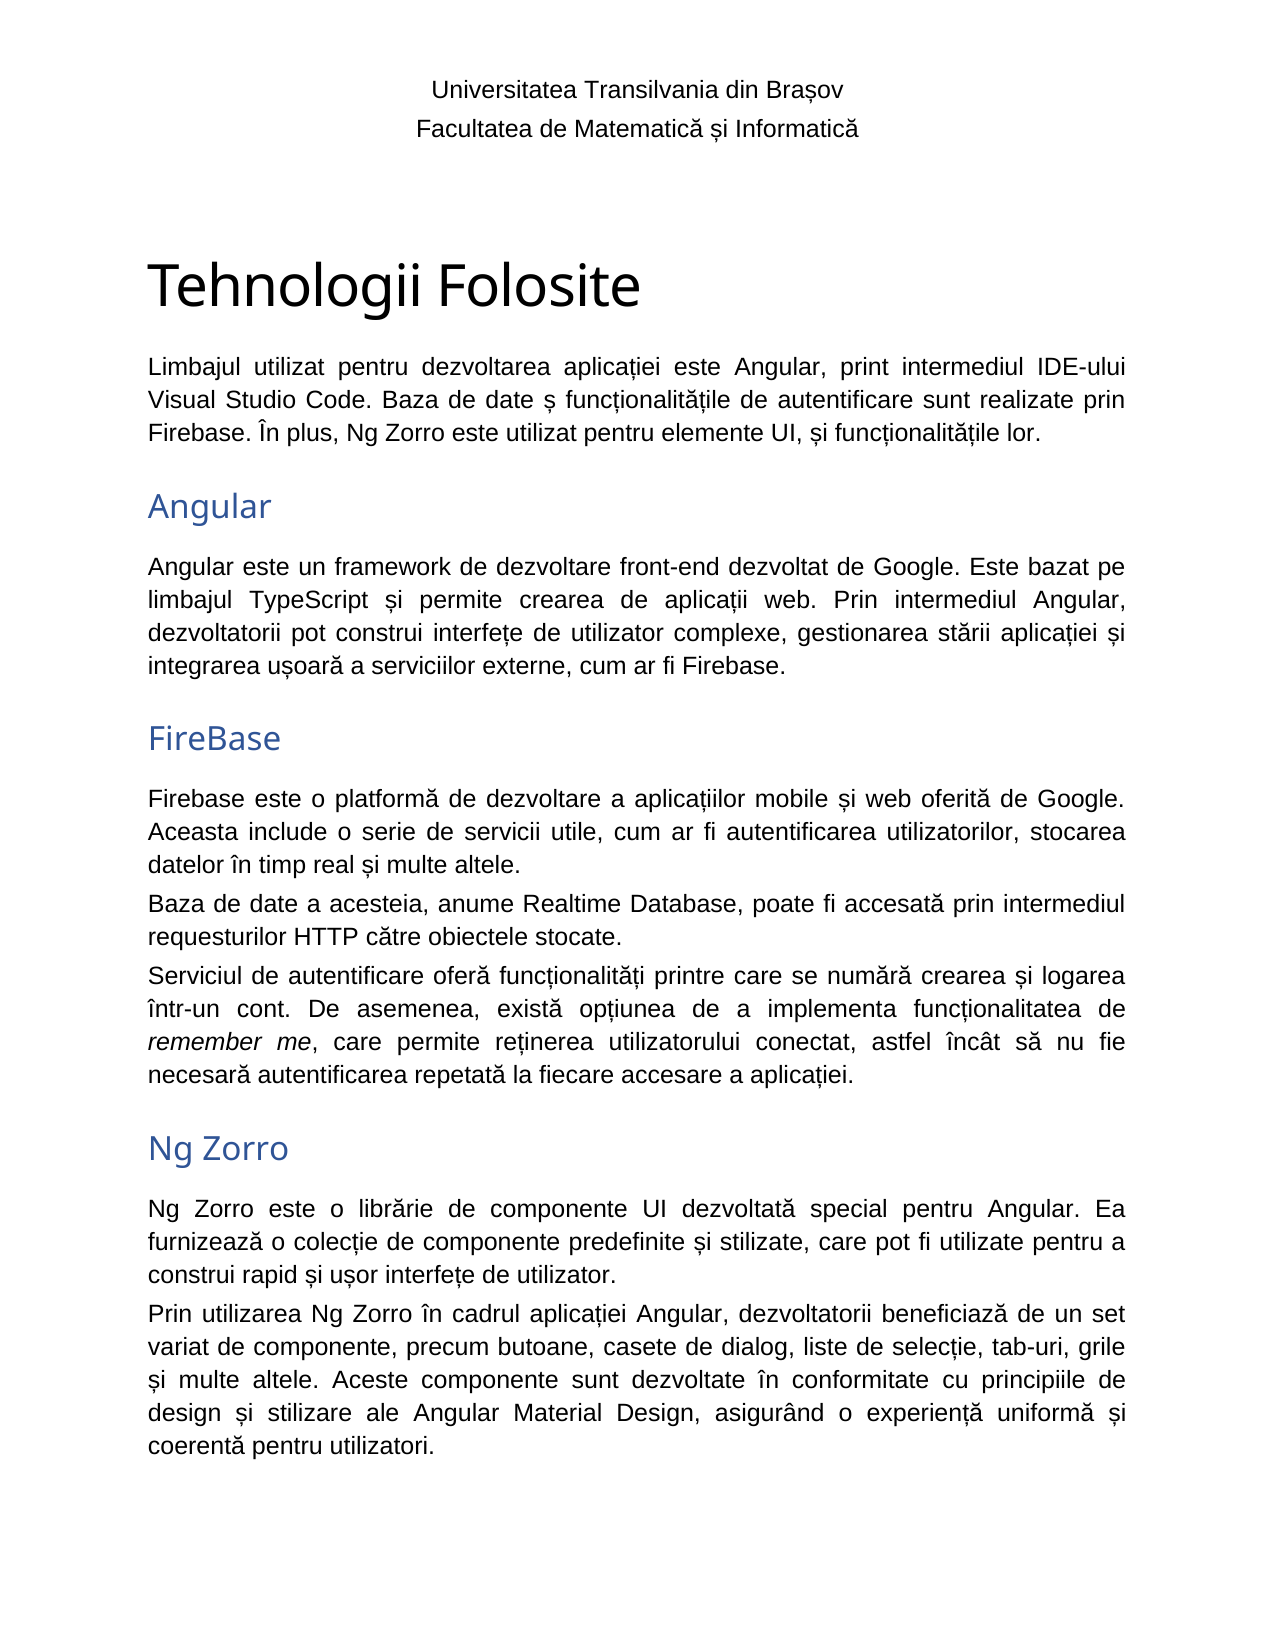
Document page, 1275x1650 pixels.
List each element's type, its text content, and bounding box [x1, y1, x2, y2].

text Ng Zorro este o librărie de componente UI dezvoltată special pentru Angular. Ea furnizează o colecție de componente predefinite și stilizate, care pot fi utilizate pentru a construi rapid și ușor interfețe de utilizator. [148, 1193, 1127, 1288]
title Tehnologii Folosite [148, 244, 1127, 324]
subtitle Ng Zorro [148, 1125, 1127, 1170]
text Baza de date a acesteia, anume Realtime Database, poate fi accesată prin intermediul requesturilor HTTP către obiectele stocate. [148, 889, 1127, 951]
subtitle FireBase [148, 715, 1127, 760]
subtitle Angular [148, 483, 1127, 528]
text Angular este un framework de dezvoltare front-end dezvoltat de Google. Este bazat pe limbajul TypeScript și permite crearea de aplicații web. Prin intermediul Angular, dezvoltatorii pot construi interfețe de utilizator complexe, gestionarea stării aplicației și integrarea ușoară a serviciilor externe, cum ar fi Firebase. [148, 552, 1127, 679]
text Limbajul utilizat pentru dezvoltarea aplicației este Angular, print intermediul IDE-ului Visual Studio Code. Baza de date ș funcționalitățile de autentificare sunt realizate prin Firebase. În plus, Ng Zorro este utilizat pentru elemente UI, și funcționalitățile lor. [148, 352, 1127, 447]
text Firebase este o platformă de dezvoltare a aplicațiilor mobile și web oferită de Google. Aceasta include o serie de servicii utile, cum ar fi autentificarea utilizatorilor, stocarea datelor în timp real și multe altele. [148, 784, 1127, 878]
text Serviciul de autentificare oferă funcționalități printre care se numără crearea și logarea într-un cont. De asemenea, există opțiunea de a implementa funcționalitatea de remember me, care permite reținerea utilizatorului conectat, astfel încât să nu fie necesară autentificarea repetată la fiecare accesare a aplicației. [148, 961, 1127, 1089]
text Prin utilizarea Ng Zorro în cadrul aplicației Angular, dezvoltatorii beneficiază de un set variat de componente, precum butoane, casete de dialog, liste de selecție, tab-uri, grile și multe altele. Aceste componente sunt dezvoltate în conformitate cu principiile de design și stilizare ale Angular Material Design, asigurând o experiență uniformă și coerentă pentru utilizatori. [148, 1299, 1127, 1460]
